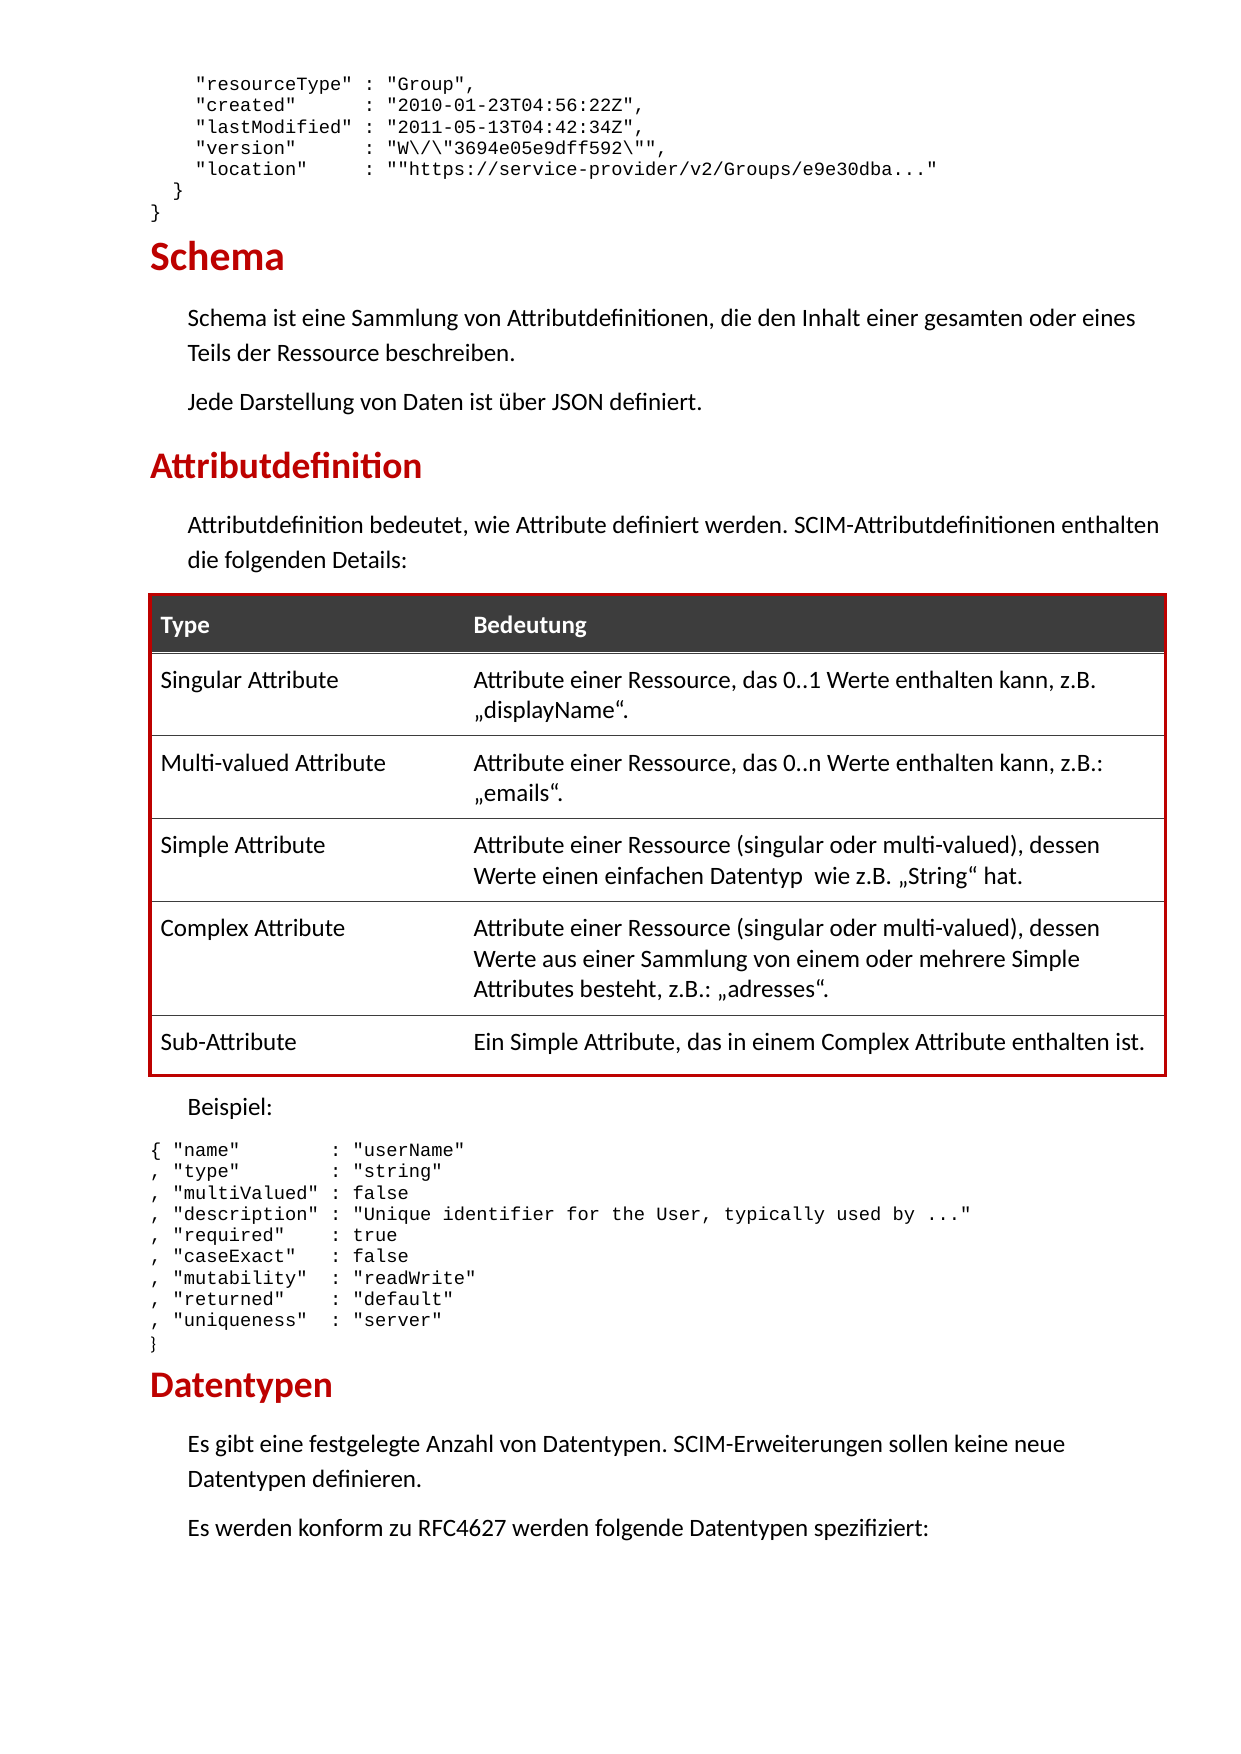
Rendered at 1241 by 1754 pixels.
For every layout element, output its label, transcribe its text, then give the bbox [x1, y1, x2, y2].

table_cell Singular Attribute [152, 654, 463, 735]
text Es werden konform zu RFC4627 werden folgende Datentypen spezifiziert: [187, 1513, 1165, 1543]
text , "returned" : "default" [150, 1290, 1165, 1311]
text Es gibt eine festgelegte Anzahl von Datentypen. SCIM-Erweiterungen sollen keine neue Datentypen definieren. [187, 1428, 1165, 1493]
text } [150, 1332, 1165, 1355]
text Schema ist eine Sammlung von Attributdefinitionen, die den Inhalt einer gesamten oder eines Teils der Ressource beschreiben. [187, 302, 1165, 367]
text , "caseExact" : false [150, 1247, 1165, 1268]
subtitle Datentypen [150, 1361, 1165, 1407]
text } [150, 202, 1165, 224]
subtitle Schema [150, 230, 1165, 281]
text Jede Darstellung von Daten ist über JSON definiert. [187, 386, 1165, 417]
text , "required" : true [150, 1226, 1165, 1247]
text "version" : "W\/\"3694e05e9dff592\"", [150, 139, 1165, 160]
text , "mutability" : "readWrite" [150, 1268, 1165, 1290]
text "lastModified" : "2011-05-13T04:42:34Z", [150, 117, 1165, 139]
table_cell Attribute einer Ressource, das 0..1 Werte enthalten kann, z.B. „displayName“. [463, 654, 1164, 735]
text "location" : ""https://service-provider/v2/Groups/e9e30dba..." [150, 160, 1165, 181]
text } [150, 181, 1165, 202]
text "resourceType" : "Group", [150, 75, 1165, 96]
text , "multiValued" : false [150, 1183, 1165, 1205]
table_cell Sub-Attribute [152, 1016, 463, 1074]
table_header Bedeutung [463, 596, 1164, 652]
text , "description" : "Unique identifier for the User, typically used by ..." [150, 1205, 1165, 1226]
text , "type" : "string" [150, 1162, 1165, 1183]
table_cell Attribute einer Ressource, das 0..n Werte enthalten kann, z.B.: „emails“. [463, 736, 1164, 818]
text , "uniqueness" : "server" [150, 1311, 1165, 1332]
text Beispiel: [187, 1091, 1165, 1122]
table_cell Ein Simple Attribute, das in einem Complex Attribute enthalten ist. [463, 1016, 1164, 1074]
table_cell Multi-valued Attribute [152, 736, 463, 818]
text { "name" : "userName" [150, 1141, 1165, 1162]
table_cell Simple Attribute [152, 819, 463, 901]
table_cell Complex Attribute [152, 902, 463, 1014]
text "created" : "2010-01-23T04:56:22Z", [150, 96, 1165, 117]
table_cell Attribute einer Ressource (singular oder multi-valued), dessen Werte einen einfachen Datentyp wie z.B. „String“ hat. [463, 819, 1164, 901]
table_header Type [152, 596, 463, 652]
subtitle Attributdefinition [150, 442, 1165, 488]
text Attributdefinition bedeutet, wie Attribute definiert werden. SCIM-Attributdefinitionen enthalten die folgenden Details: [187, 509, 1165, 574]
table_cell Attribute einer Ressource (singular oder multi-valued), dessen Werte aus einer Sammlung von einem oder mehrere Simple Attributes besteht, z.B.: „adresses“. [463, 902, 1164, 1014]
